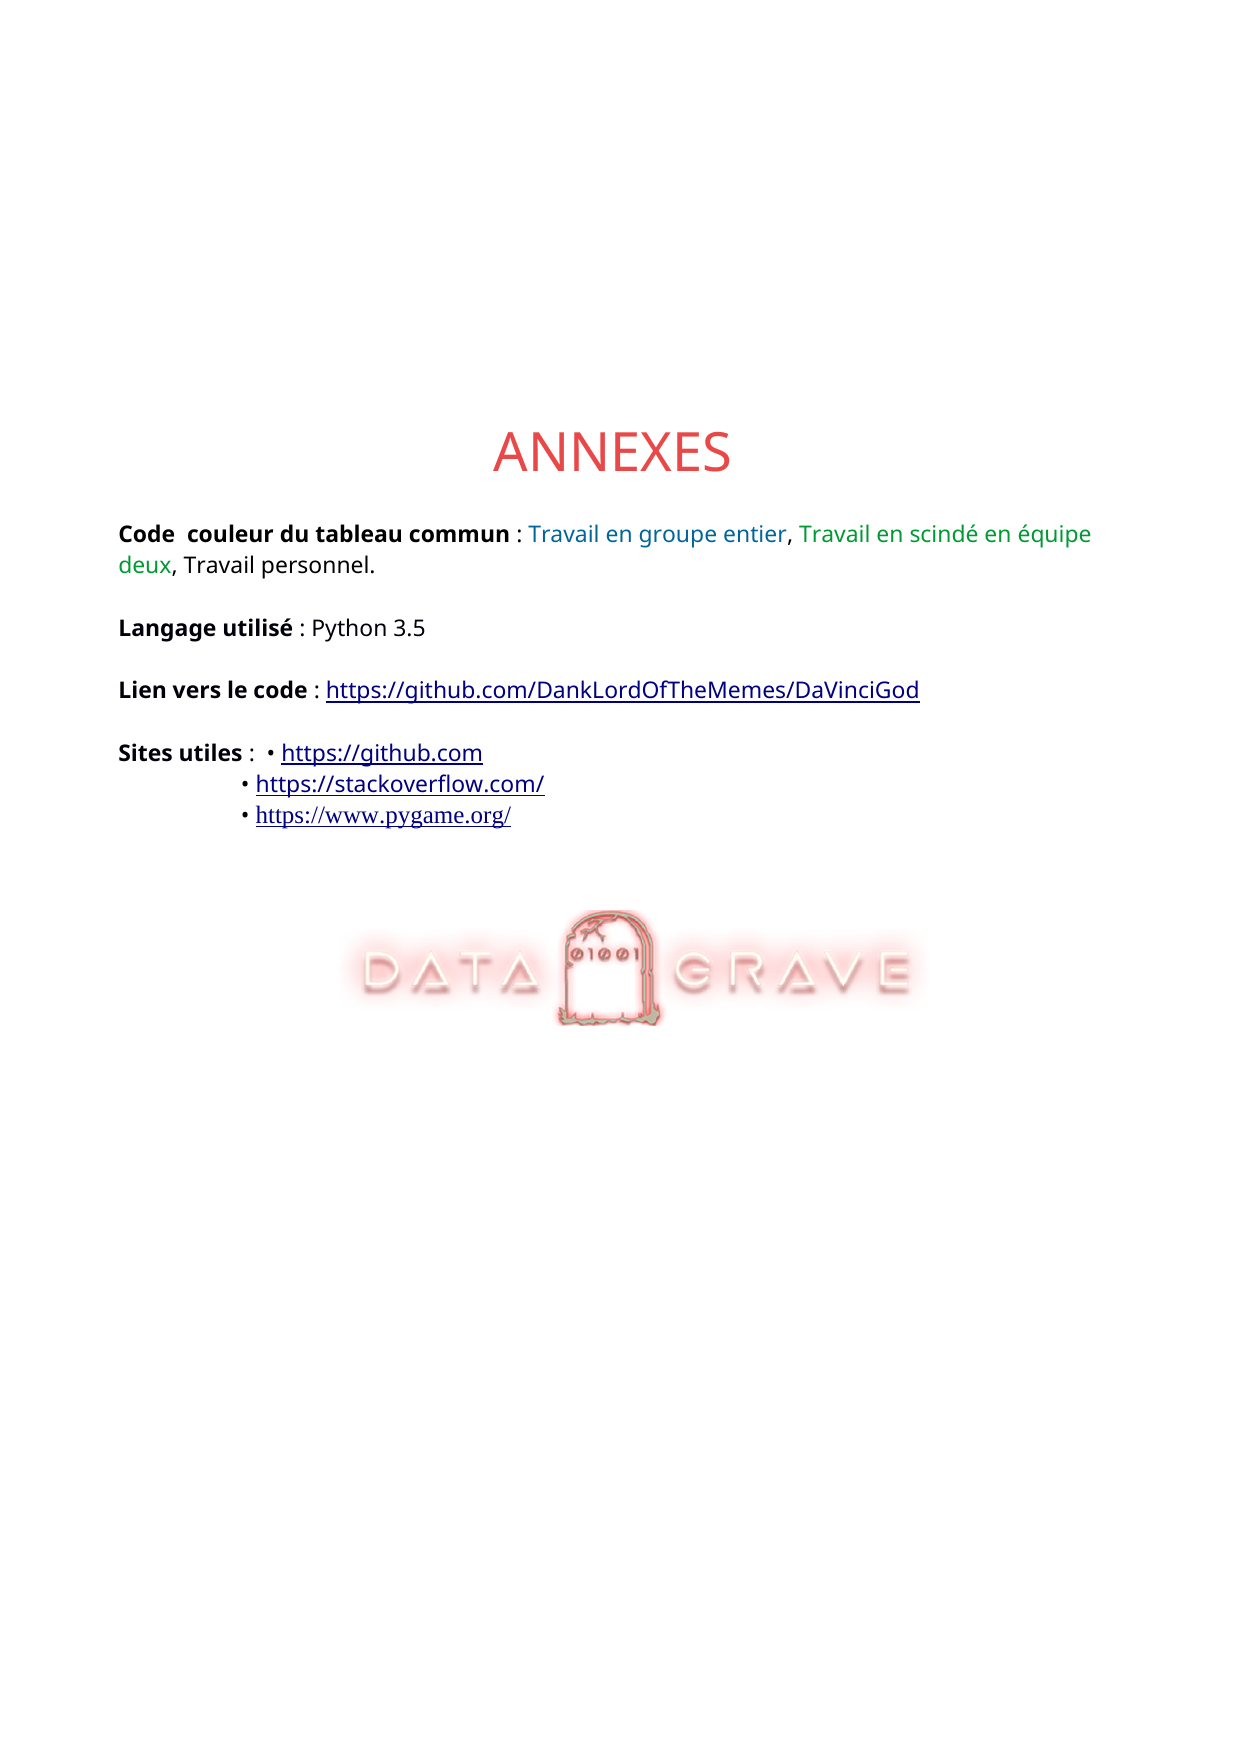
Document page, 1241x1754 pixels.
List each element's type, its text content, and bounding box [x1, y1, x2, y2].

text • https://stackoverflow.com/ [118, 768, 1122, 799]
text Lien vers le code : https://github.com/DankLordOfTheMemes/DaVinciGod [118, 674, 1122, 706]
text Code couleur du tableau commun : Travail en groupe entier, Travail en scindé en équipe deux, Travail personnel. [118, 518, 1122, 581]
text Langage utilisé : Python 3.5 [118, 612, 1122, 643]
text • https://www.pygame.org/ [118, 799, 1122, 831]
text ANNEXES [118, 413, 1122, 487]
text Sites utiles : • https://github.com [118, 737, 1122, 768]
